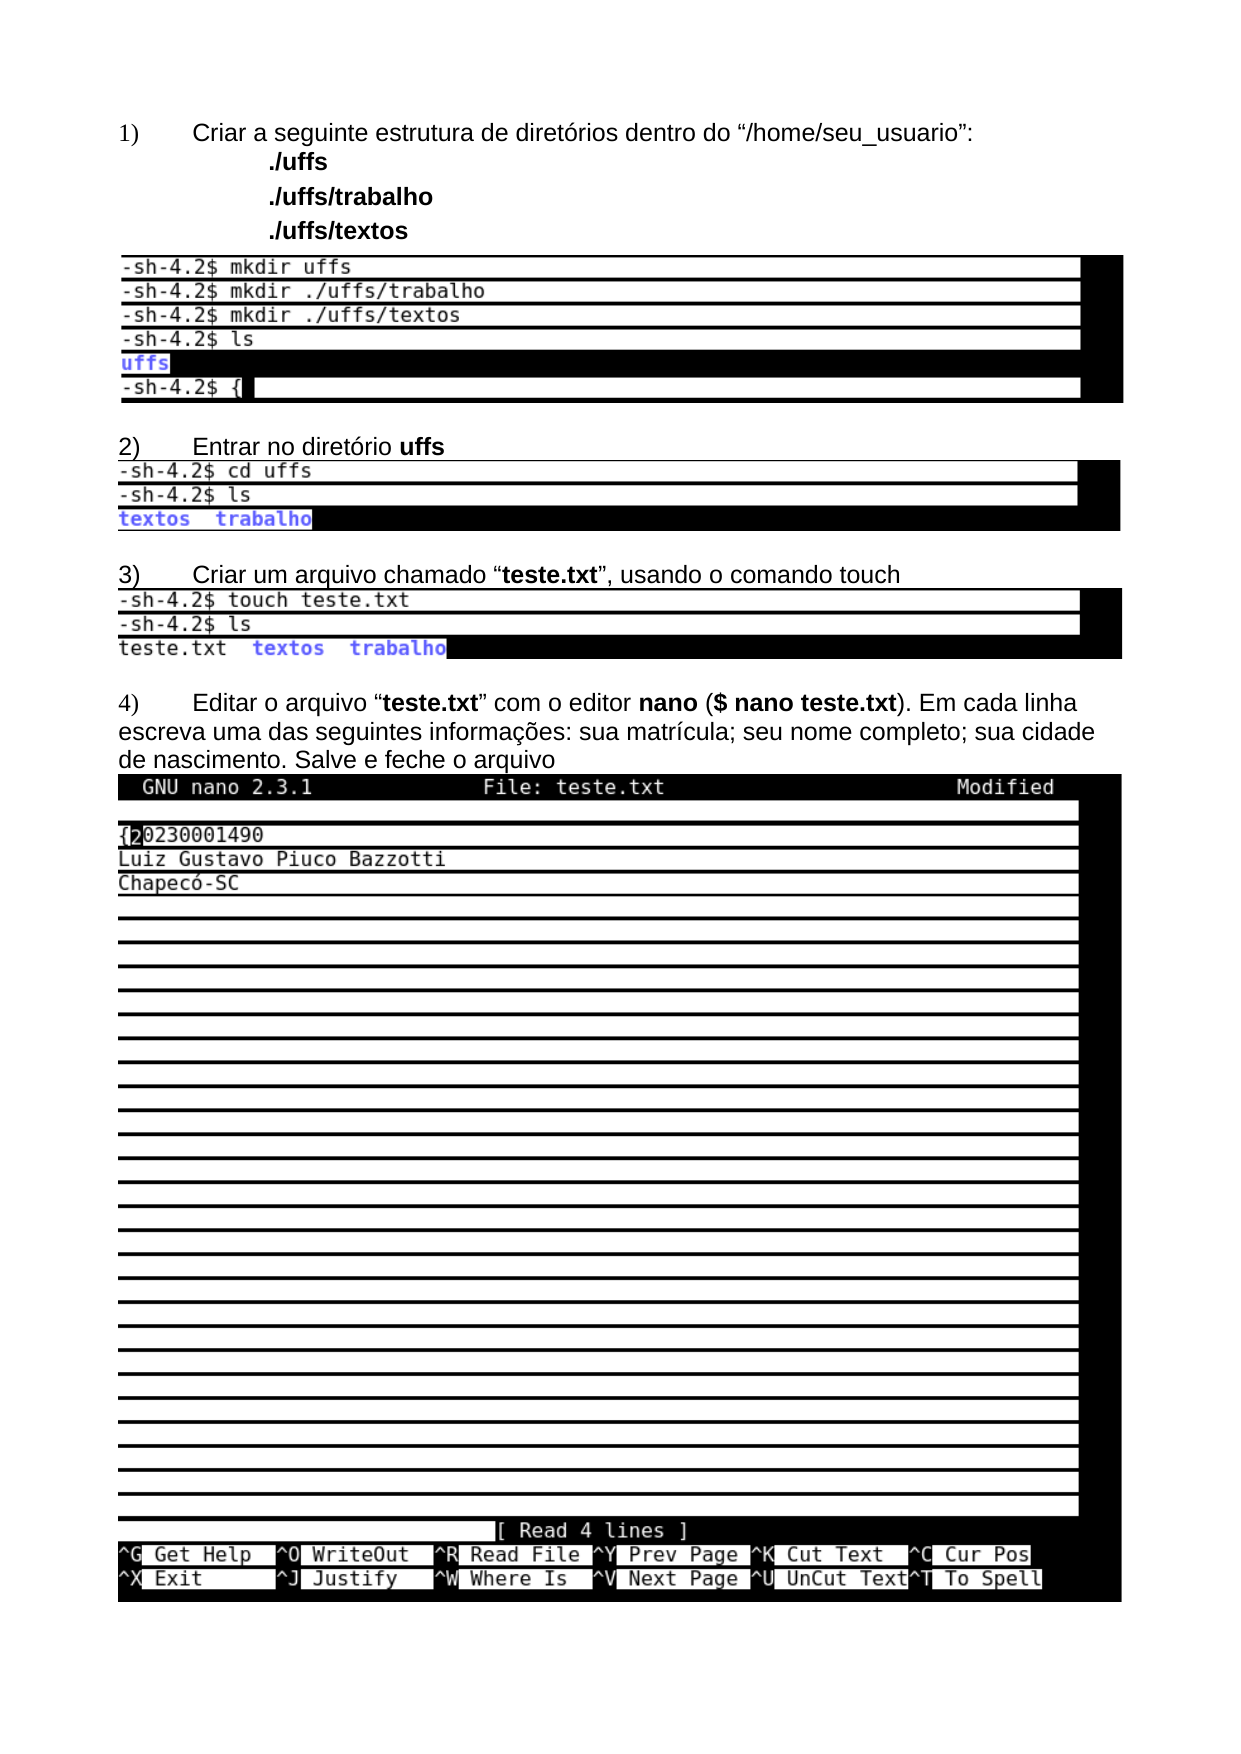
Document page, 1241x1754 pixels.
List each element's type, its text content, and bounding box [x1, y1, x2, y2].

picture [121, 255, 1126, 403]
text ./uffs/trabalho [268, 181, 1122, 210]
picture [118, 588, 1123, 659]
text 4) Editar o arquivo “teste.txt” com o editor nano ($ nano teste.txt). Em cada linha escreva uma das seguintes informações: sua matrícula; seu nome completo; sua cidade de nascimento. Salve e feche o arquivo [118, 688, 1122, 774]
text 1) Criar a seguinte estrutura de diretórios dentro do “/home/seu_usuario”: [118, 118, 1122, 147]
picture [118, 774, 1123, 1602]
text ./uffs [268, 147, 1122, 176]
text 2) Entrar no diretório uffs [118, 432, 1122, 460]
text ./uffs/textos [268, 216, 1122, 245]
picture [118, 460, 1123, 531]
text 3) Criar um arquivo chamado “teste.txt”, usando o comando touch [118, 560, 1122, 588]
